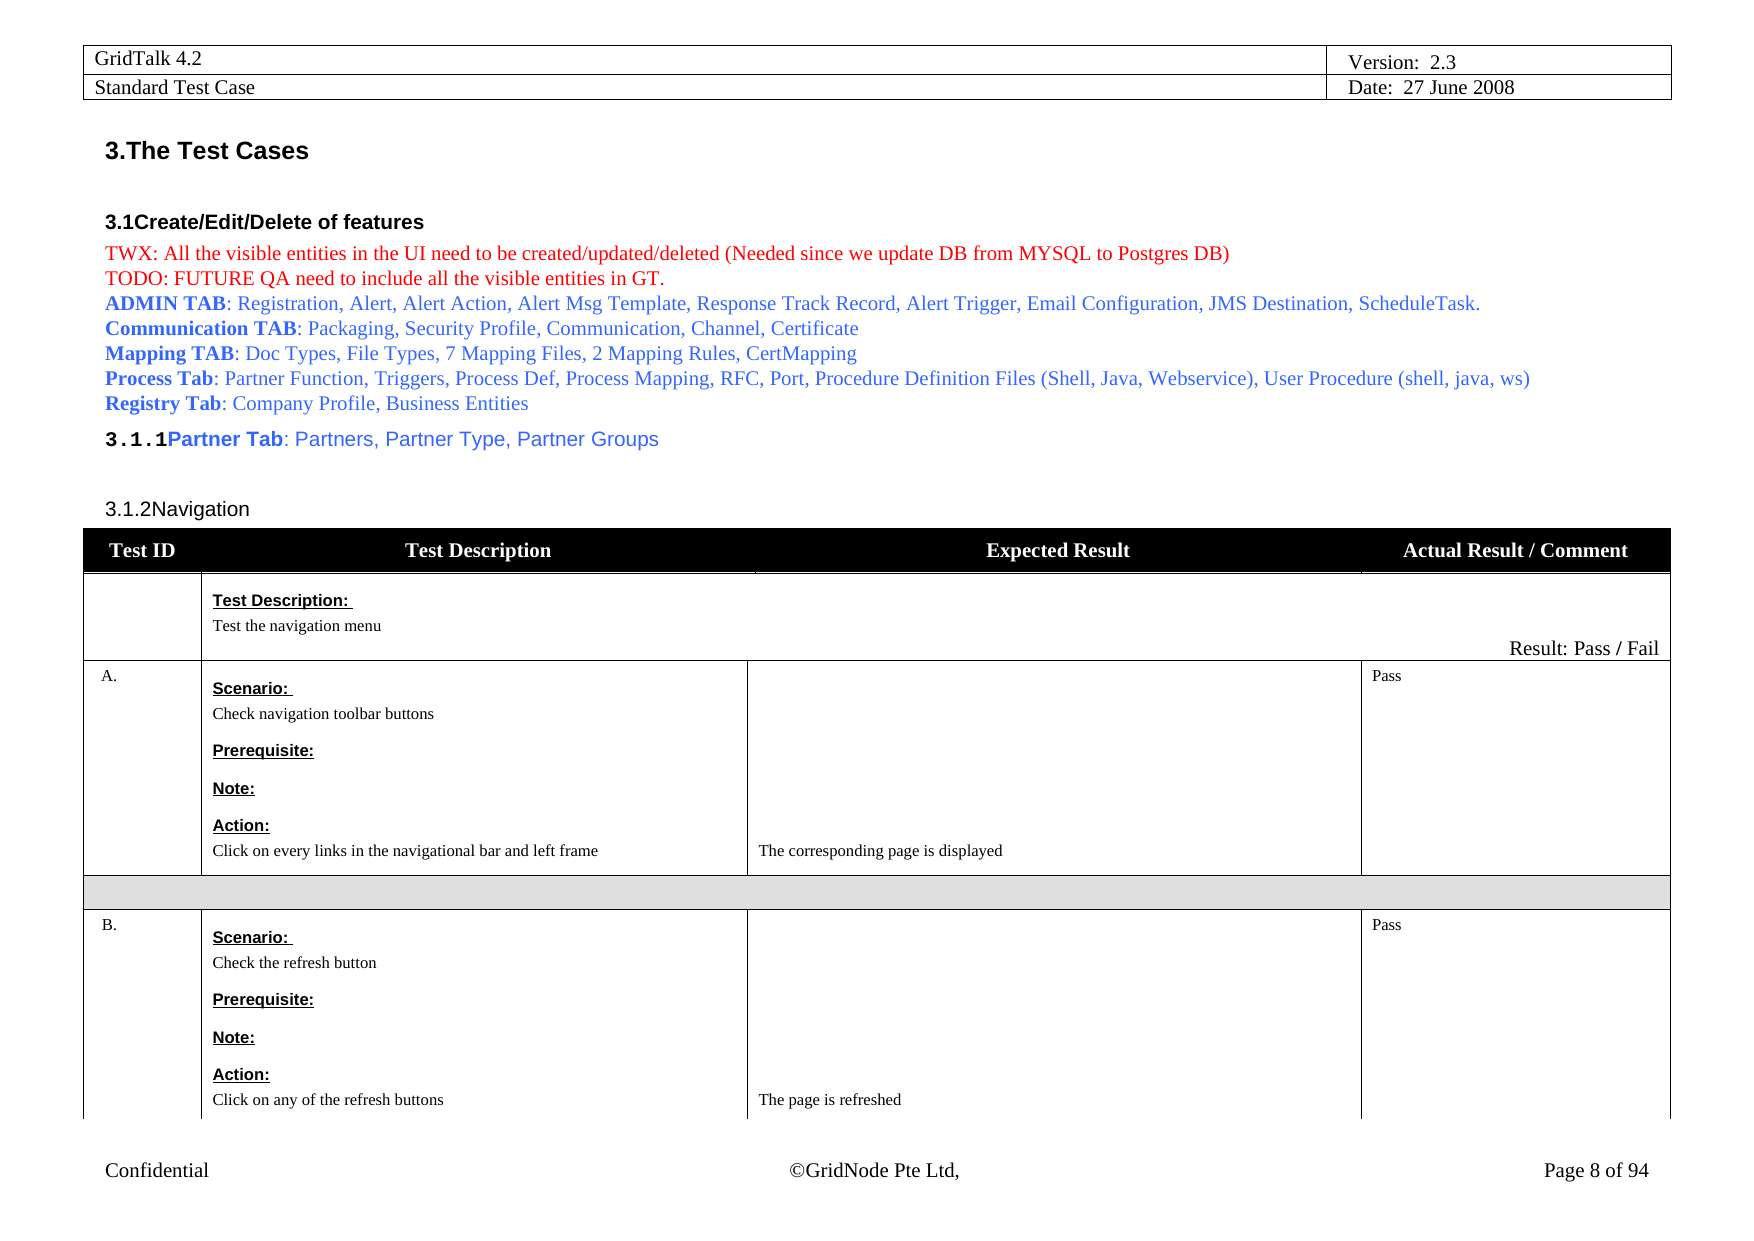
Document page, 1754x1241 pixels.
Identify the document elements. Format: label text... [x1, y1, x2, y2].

table_cell Scenario: Check navigation toolbar buttons Prerequisite: Note: Action: [202, 661, 747, 835]
text Registry Tab: Company Profile, Business Entities [105, 390, 1649, 415]
table_cell Test Description: Test the navigation menu Result: Pass / Fail [202, 574, 1670, 660]
text TODO: FUTURE QA need to include all the visible entities in GT. [105, 265, 1649, 290]
table_cell Scenario: Check the refresh button Prerequisite: Note: Action: [202, 910, 747, 1084]
table_cell The page is refreshed [748, 1084, 1361, 1119]
table_header Actual Result / Comment [1362, 528, 1670, 572]
text Mapping TAB: Doc Types, File Types, 7 Mapping Files, 2 Mapping Rules, CertMapping [105, 340, 1649, 365]
text ADMIN TAB: Registration, Alert, Alert Action, Alert Msg Template, Response Track Record, Alert Trigger, Email Configuration, JMS Destination, ScheduleTask. [105, 290, 1649, 315]
table_cell [84, 910, 201, 1084]
table_cell The corresponding page is displayed [748, 835, 1361, 874]
table_header Test Description [202, 528, 755, 572]
subtitle Navigation [105, 496, 1649, 521]
text Process Tab: Partner Function, Triggers, Process Def, Process Mapping, RFC, Port, Procedure Definition Files (Shell, Java, Webservice), User Procedure (shell, java, ws) [105, 365, 1649, 390]
table_cell [84, 661, 201, 835]
table_cell Click on any of the refresh buttons [202, 1084, 747, 1119]
table_cell Click on every links in the navigational bar and left frame [202, 835, 747, 874]
table_cell [1362, 1084, 1670, 1119]
table_cell [1361, 876, 1670, 909]
table_cell [84, 1084, 201, 1119]
table_cell [1362, 835, 1670, 874]
subtitle Partner Tab: Partners, Partner Type, Partner Groups [105, 427, 1649, 452]
text Communication TAB: Packaging, Security Profile, Communication, Channel, Certificate [105, 315, 1649, 340]
table_cell [748, 661, 1361, 835]
table_header Test ID [84, 528, 201, 572]
subtitle The Test Cases [105, 137, 1649, 165]
table_cell Pass [1362, 910, 1670, 1084]
table_cell [201, 876, 747, 909]
table_header Expected Result [756, 528, 1361, 572]
table_cell [84, 574, 201, 660]
table_cell [747, 876, 1361, 909]
table_cell [748, 910, 1361, 1084]
table_cell Pass [1362, 661, 1670, 835]
text TWX: All the visible entities in the UI need to be created/updated/deleted (Needed since we update DB from MYSQL to Postgres DB) [105, 240, 1649, 265]
table_cell [84, 835, 201, 874]
subtitle Create/Edit/Delete of features [105, 209, 1649, 234]
table_cell [84, 876, 201, 909]
